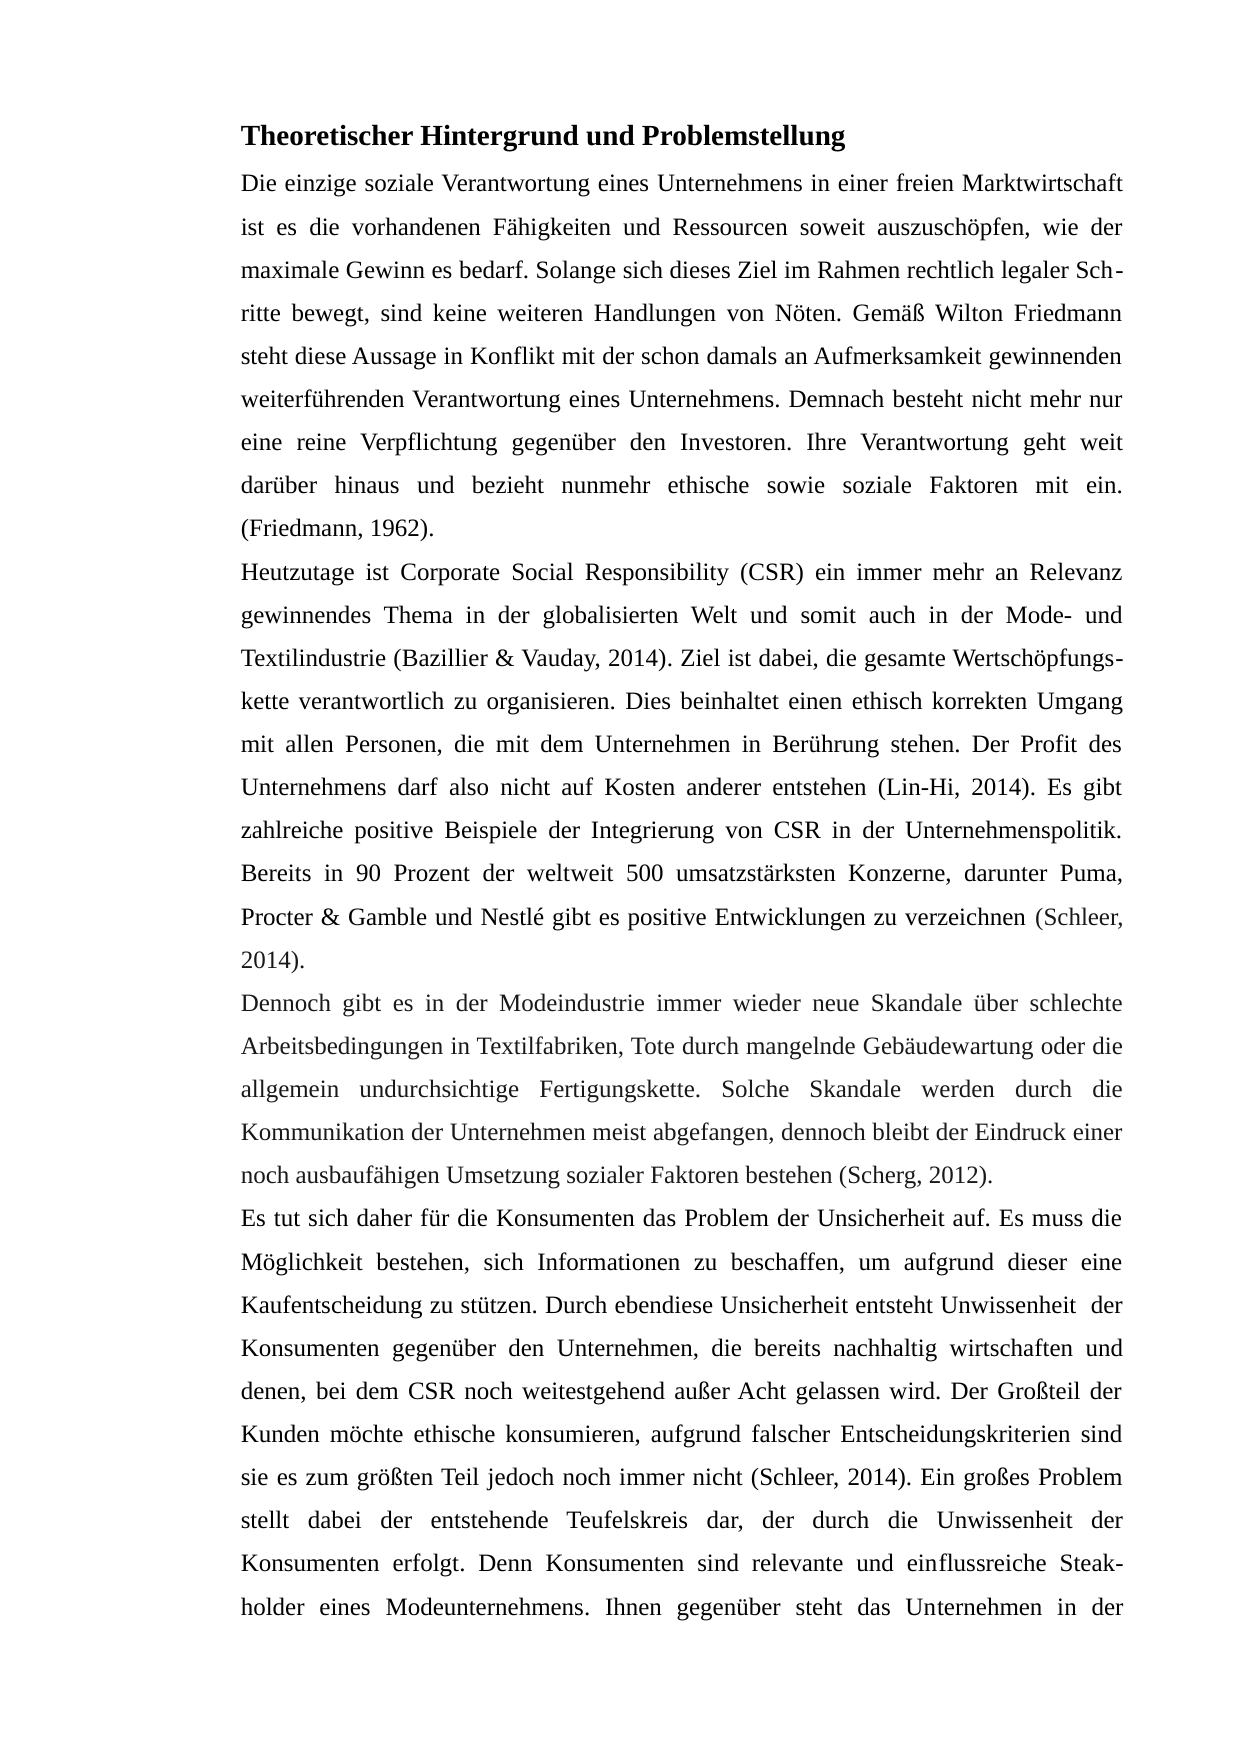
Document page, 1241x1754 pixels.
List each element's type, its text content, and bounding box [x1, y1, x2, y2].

text Dennoch gibt es in der Modeindustrie immer wieder neue Skandale über schlechte Arbeitsbedingungen in Textilfabriken, Tote durch mangelnde Gebäudewartung oder die allgemein undurchsichtige Fertigungskette. Solche Skandale werden durch die Kommunikation der Unternehmen meist abgefangen, dennoch bleibt der Eindruck einer noch ausbaufähigen Umsetzung sozialer Faktoren bestehen (Scherg, 2012). [241, 988, 1123, 1189]
text Es tut sich daher für die Konsumenten das Problem der Unsicherheit auf. Es muss die Möglichkeit bestehen, sich Informationen zu beschaffen, um aufgrund dieser eine Kaufentscheidung zu stützen. Durch ebendiese Unsicherheit entsteht Unwissenheit der Konsumenten gegenüber den Unternehmen, die bereits nachhaltig wirtschaften und denen, bei dem CSR noch weitestgehend außer Acht gelassen wird. Der Großteil der Kunden möchte ethische konsumieren, aufgrund falscher Entscheidungskriterien sind sie es zum größten Teil jedoch noch immer nicht (Schleer, 2014). Ein großes Problem stellt dabei der entstehende Teufelskreis dar, der durch die Unwissenheit der Konsumenten erfolgt. Denn Konsumenten sind relevante und ein­flussreiche Steak­holder eines Modeunternehmens. Ihnen gegenüber steht das Un­ternehmen in der [241, 1203, 1123, 1620]
text Heutzutage ist Corporate Social Responsibility (CSR) ein immer mehr an Relevanz gewinnendes Thema in der globalisierten Welt und somit auch in der Mode- und Textilindustrie (Bazillier & Vauday, 2014). Ziel ist dabei, die gesamte Wertschöpfungs­kette verantwortlich zu organisieren. Dies beinhaltet einen ethisch korrekten Umgang mit allen Personen, die mit dem Unternehmen in Berührung stehen. Der Profit des Unternehmens darf also nicht auf Kosten anderer entstehen (Lin-Hi, 2014). Es gibt zahlreiche positive Beispiele der Integrierung von CSR in der Unternehmenspolitik. Bereits in 90 Prozent der welt­weit 500 umsatzstärksten Konzerne, darunter Puma, Procter & Gamble und Nestlé gibt es positive Entwicklungen zu verzeichnen (Schleer, 2014). [241, 557, 1123, 973]
text Die einzige soziale Verantwortung eines Unternehmens in einer freien Marktwirtschaft ist es die vorhandenen Fähigkeiten und Ressourcen soweit auszuschöpfen, wie der maximale Gewinn es bedarf. Solange sich dieses Ziel im Rahmen rechtlich legaler Sch­ritte bewegt, sind keine weiteren Handlungen von Nöten. Gemäß Wilton Friedmann steht diese Aussage in Konflikt mit der schon damals an Aufmerksamkeit gewinnenden weiterführenden Verantwortung eines Unternehmens. Demnach besteht nicht mehr nur eine reine Verpflichtung gegenüber den In­vestoren. Ihre Verantwortung geht weit darüber hinaus und bezieht nunmehr ethische sowie soziale Faktoren mit ein. (Friedmann, 1962). [241, 168, 1123, 542]
text Theoretischer Hintergrund und Problemstellung [241, 118, 1123, 152]
